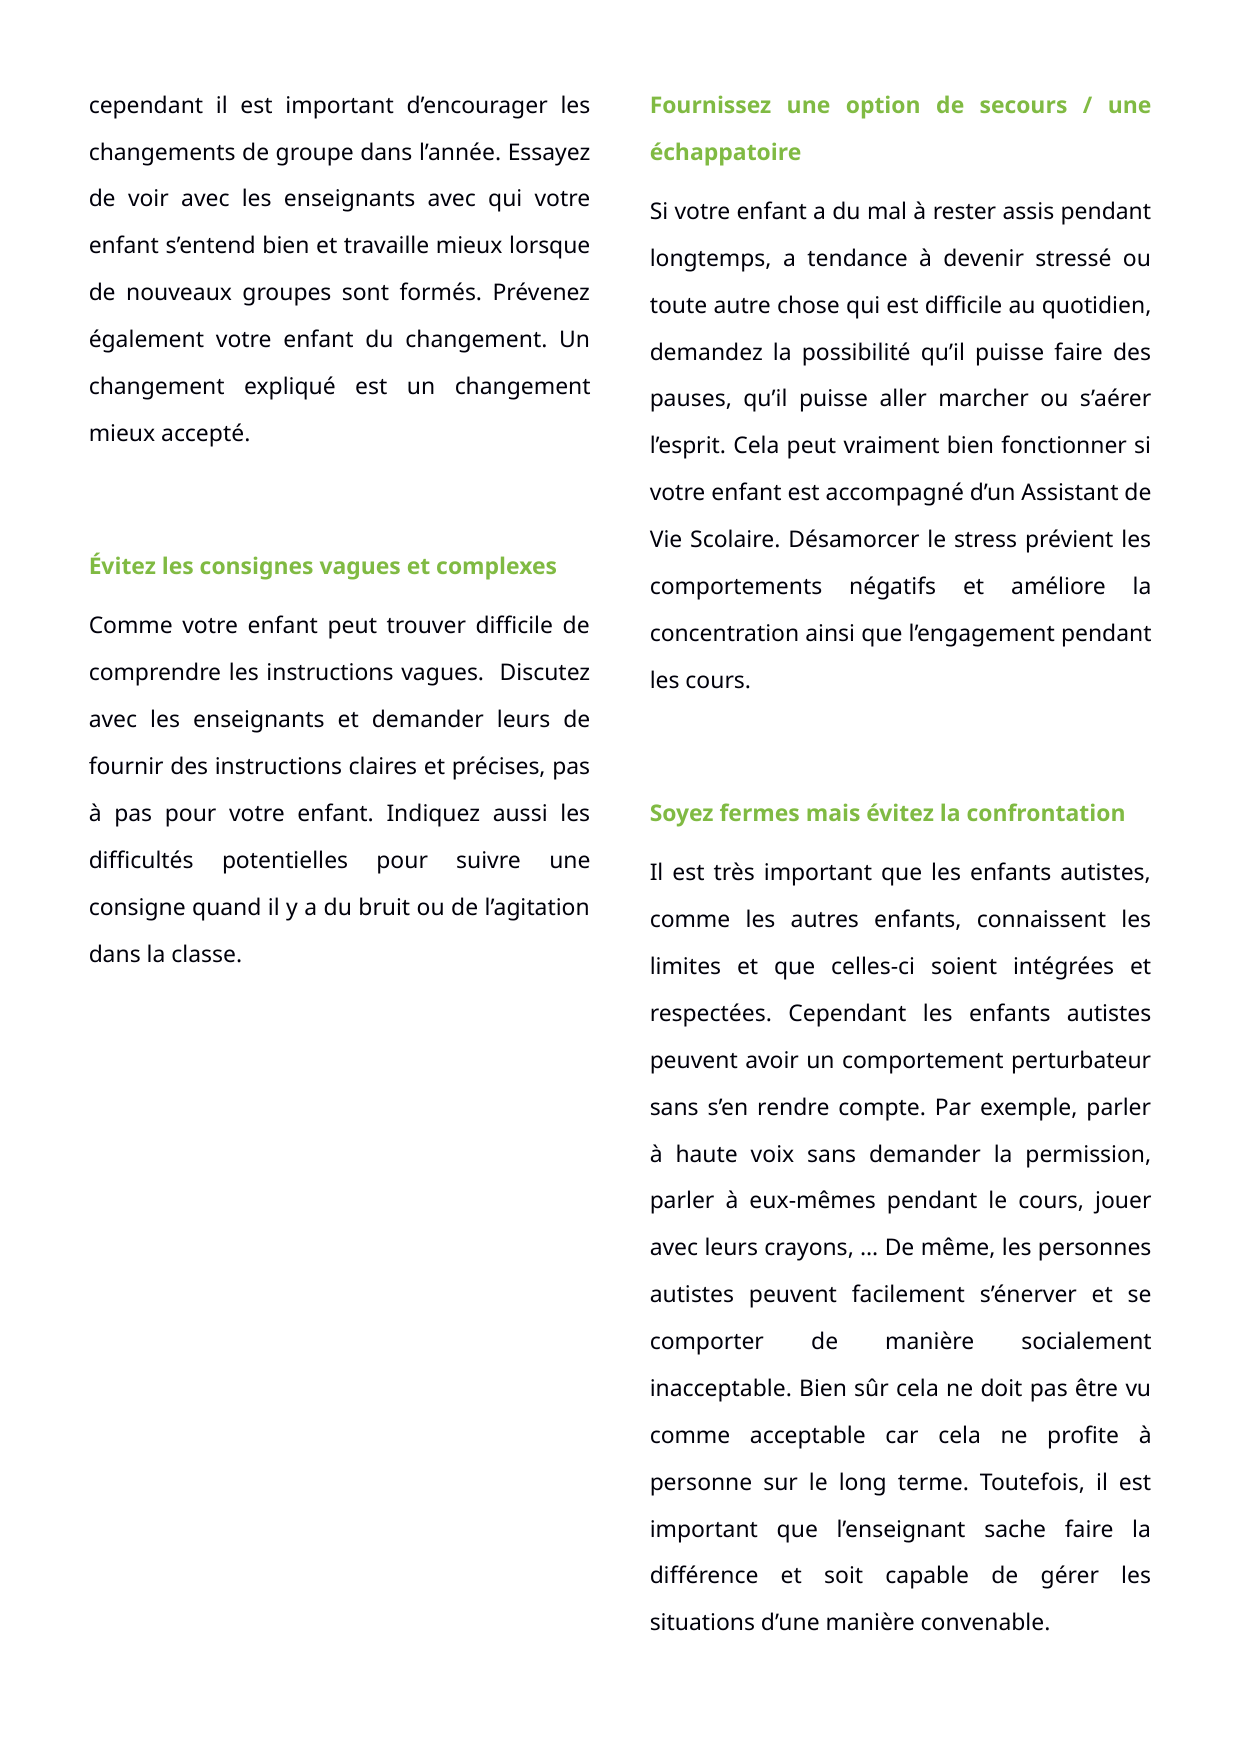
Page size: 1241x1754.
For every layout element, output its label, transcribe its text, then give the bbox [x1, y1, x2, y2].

subtitle Soyez fermes mais évitez la confrontation [649, 797, 1152, 828]
subtitle Fournissez une option de secours / une échappatoire [649, 88, 1152, 167]
text Si votre enfant a du mal à rester assis pendant longtemps, a tendance à devenir stressé ou toute autre chose qui est difficile au quotidien, demandez la possibilité qu’il puisse faire des pauses, qu’il puisse aller marcher ou s’aérer l’esprit. Cela peut vraiment bien fonctionner si votre enfant est accompagné d’un Assistant de Vie Scolaire. Désamorcer le stress prévient les comportements négatifs et améliore la concentration ainsi que l’engagement pendant les cours. [649, 195, 1152, 695]
text Comme votre enfant peut trouver difficile de comprendre les instructions vagues. Discutez avec les enseignants et demander leurs de fournir des instructions claires et précises, pas à pas pour votre enfant. Indiquez aussi les difficultés potentielles pour suivre une consigne quand il y a du bruit ou de l’agitation dans la classe. [88, 609, 591, 969]
subtitle Évitez les consignes vagues et complexes [88, 550, 591, 581]
text Il est très important que les enfants autistes, comme les autres enfants, connaissent les limites et que celles-ci soient intégrées et respectées. Cependant les enfants autistes peuvent avoir un comportement perturbateur sans s’en rendre compte. Par exemple, parler à haute voix sans demander la permission, parler à eux-mêmes pendant le cours, jouer avec leurs crayons, … De même, les personnes autistes peuvent facilement s’énerver et se comporter de manière socialement inacceptable. Bien sûr cela ne doit pas être vu comme acceptable car cela ne profite à personne sur le long terme. Toutefois, il est important que l’enseignant sache faire la différence et soit capable de gérer les situations d’une manière convenable. [649, 856, 1152, 1637]
text cependant il est important d’encourager les changements de groupe dans l’année. Essayez de voir avec les enseignants avec qui votre enfant s’entend bien et travaille mieux lorsque de nouveaux groupes sont formés. Prévenez également votre enfant du changement. Un changement expliqué est un changement mieux accepté. [88, 88, 591, 448]
